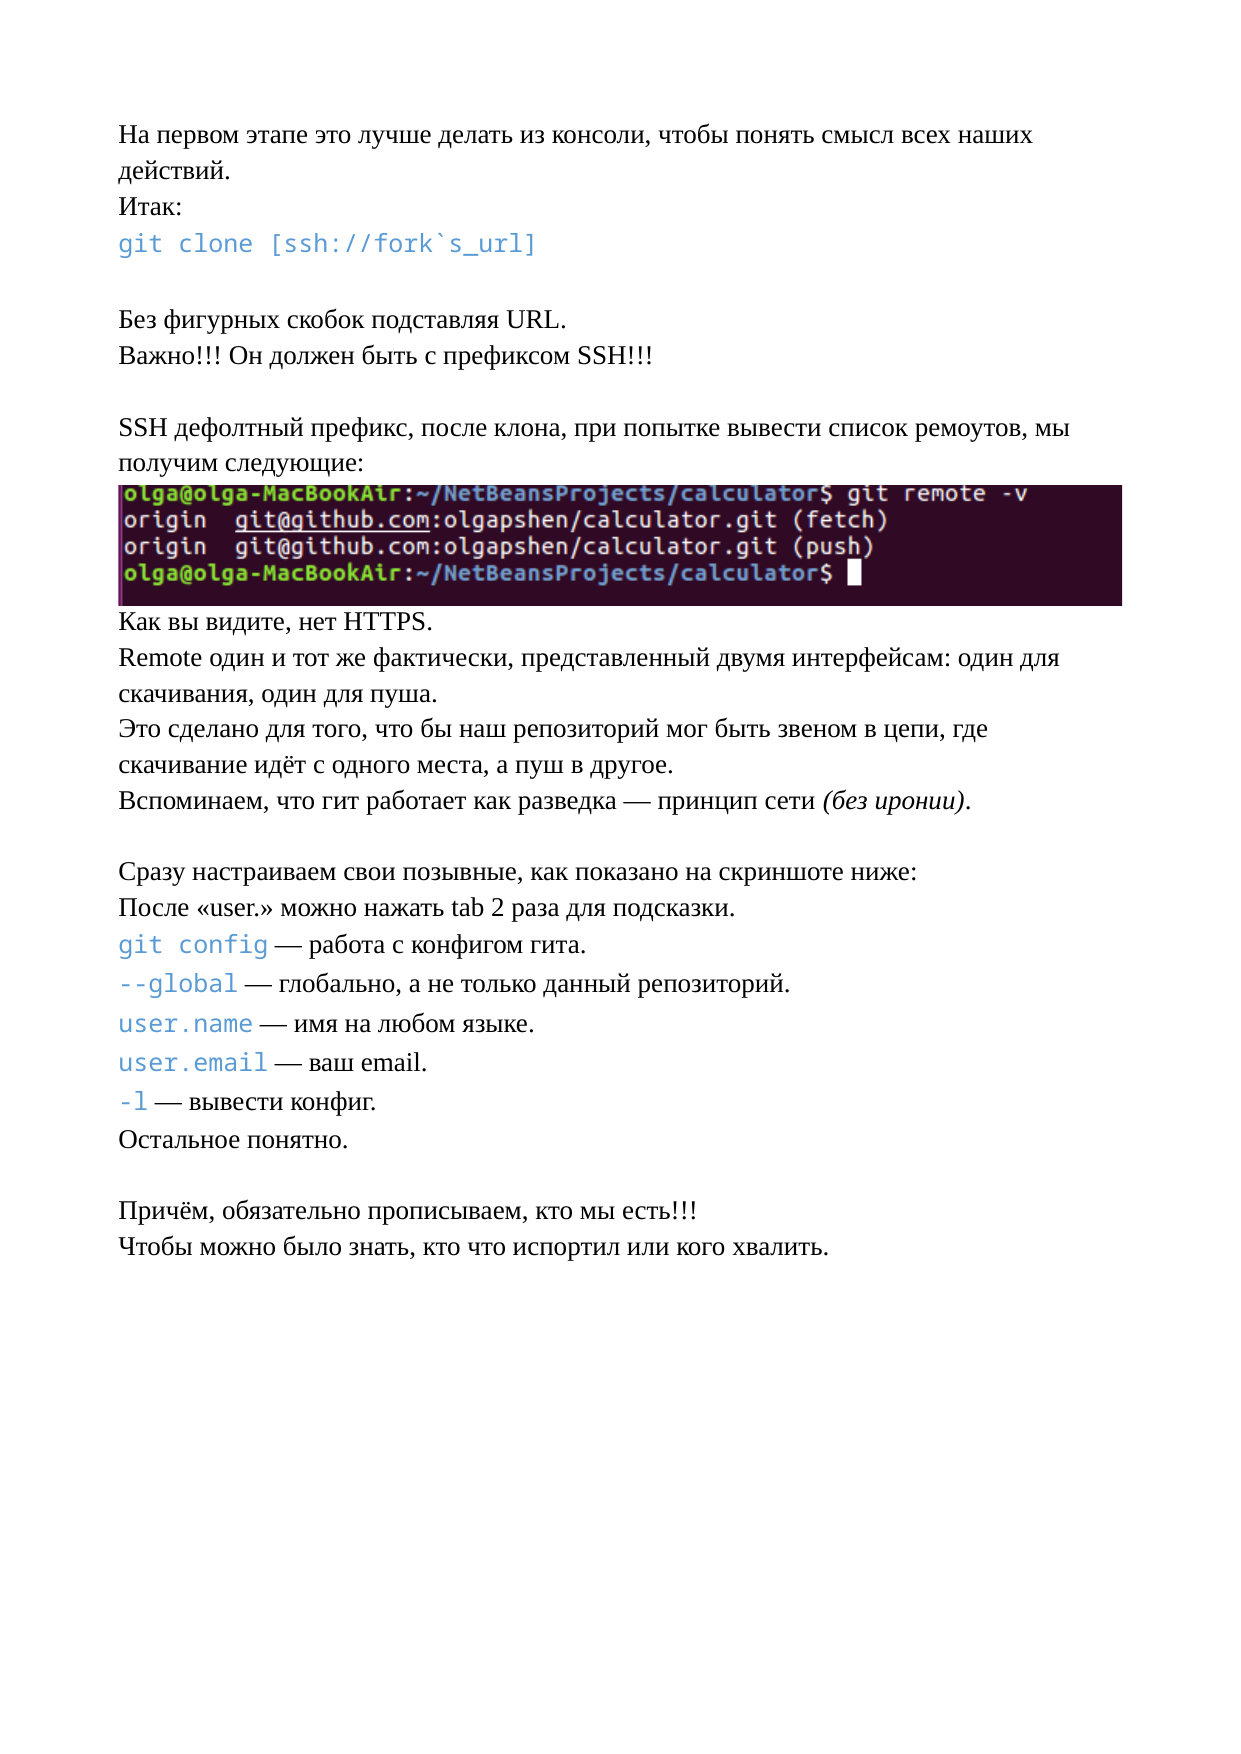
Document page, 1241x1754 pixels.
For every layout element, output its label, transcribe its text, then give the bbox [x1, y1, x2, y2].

text Чтобы можно было знать, кто что испортил или кого хвалить. [118, 1230, 1122, 1261]
text --global — глобально, а не только данный репозиторий. [118, 966, 1122, 1000]
text user.email — ваш email. [118, 1044, 1122, 1078]
text Remote один и тот же фактически, представленный двумя интерфейсам: один для скачивания, один для пуша. [118, 641, 1122, 708]
text Сразу настраиваем свои позывные, как показано на скриншоте ниже: [118, 855, 1122, 887]
text После «user.» можно нажать tab 2 раза для подсказки. [118, 891, 1122, 922]
text Причём, обязательно прописываем, кто мы есть!!! [118, 1194, 1122, 1225]
text user.name — имя на любом языке. [118, 1005, 1122, 1039]
text -l — вывести конфиг. [118, 1083, 1122, 1118]
text Это сделано для того, что бы наш репозиторий мог быть звеном в цепи, где скачивание идёт с одного места, а пуш в другое. [118, 712, 1122, 779]
text git config — работа с конфигом гита. [118, 927, 1122, 961]
text Остальное понятно. [118, 1123, 1122, 1154]
text Вспоминаем, что гит работает как разведка — принцип сети (без иронии). [118, 784, 1122, 815]
text Без фигурных скобок подставляя URL. [118, 304, 1122, 335]
text Как вы видите, нет HTTPS. [118, 606, 1122, 636]
text git clone [ssh://fork`s_url] [118, 225, 1122, 298]
text SSH дефолтный префикс, после клона, при попытке вывести список ремоутов, мы получим следующие: [118, 411, 1122, 478]
text Важно!!! Он должен быть с префиксом SSH!!! [118, 339, 1122, 371]
text На первом этапе это лучше делать из консоли, чтобы понять смысл всех наших действий. [118, 118, 1122, 185]
text Итак: [118, 189, 1122, 221]
